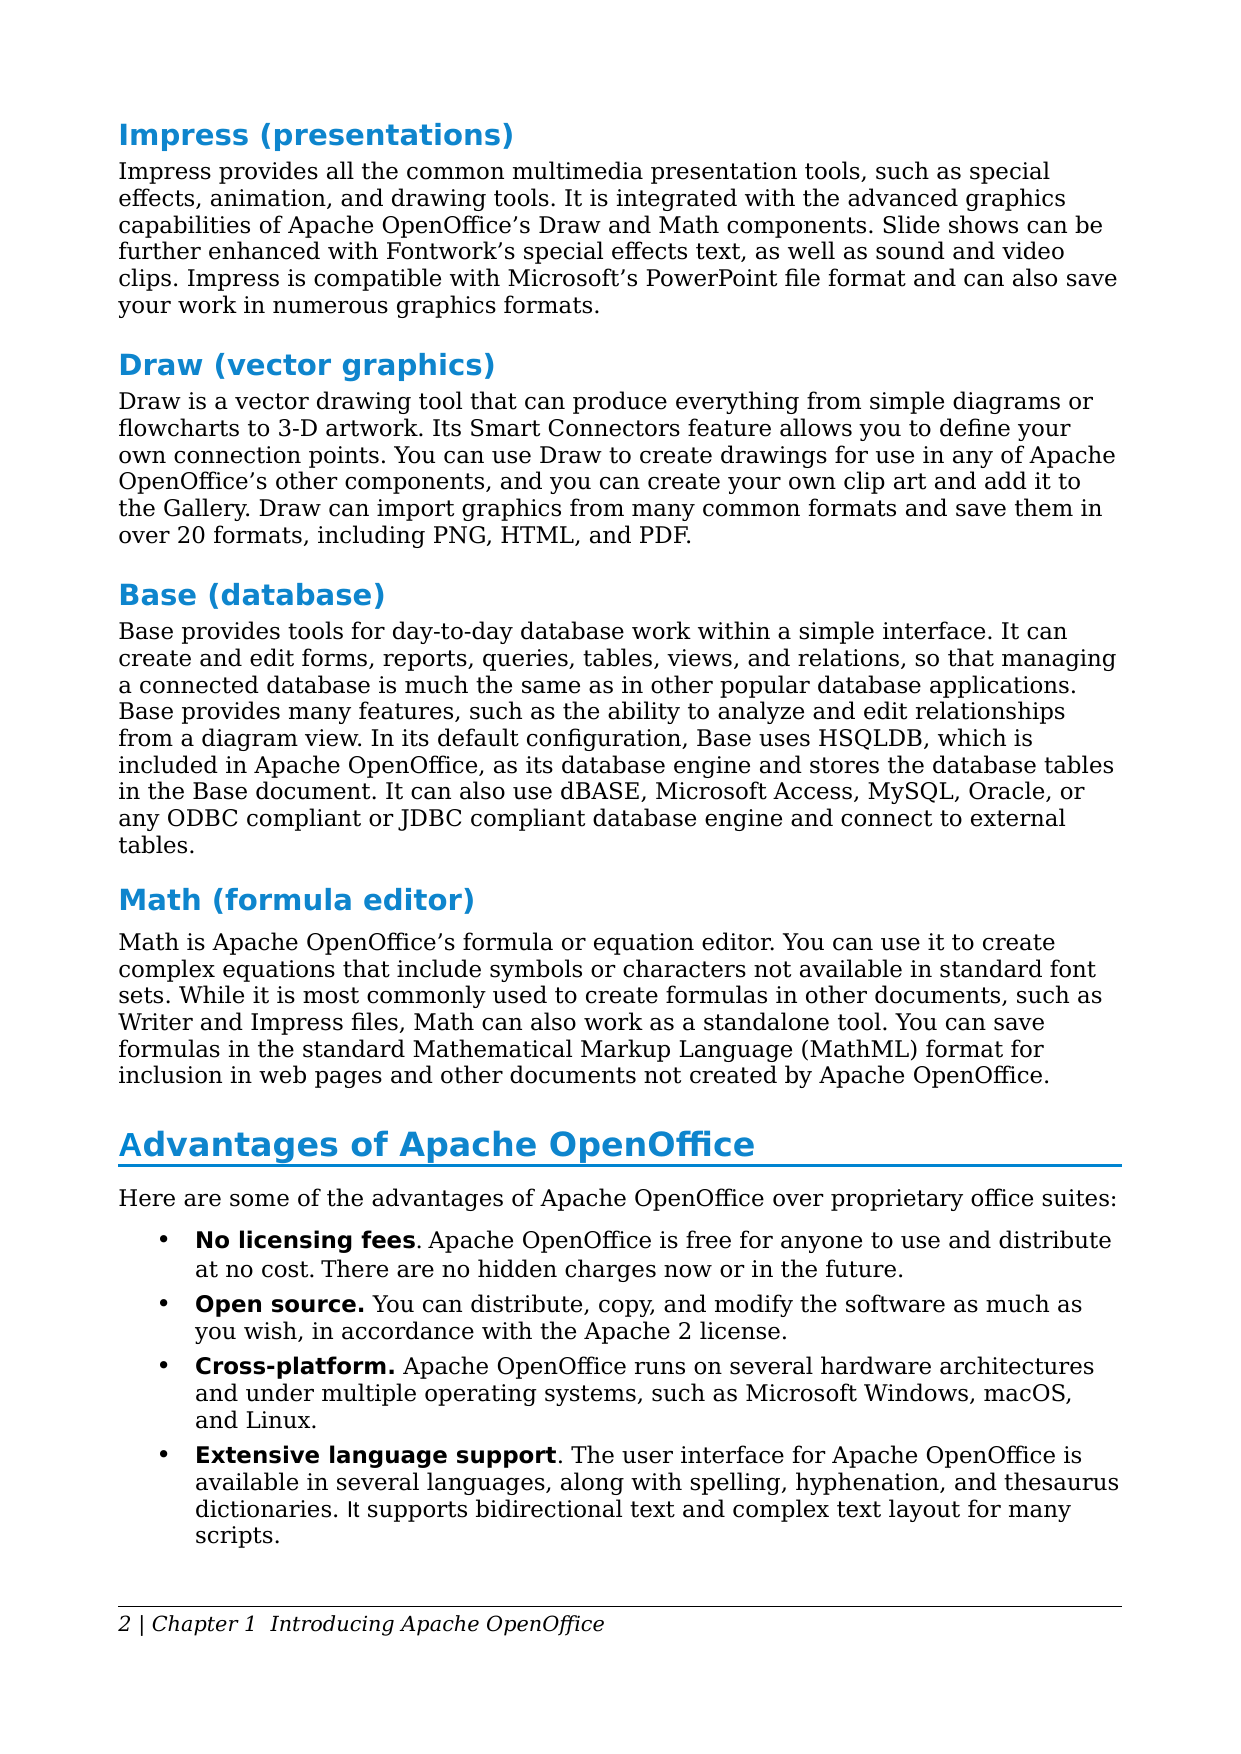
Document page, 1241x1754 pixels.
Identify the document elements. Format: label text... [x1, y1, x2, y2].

text Math is Apache OpenOffice’s formula or equation editor. You can use it to create complex equations that include symbols or characters not available in standard font sets. While it is most commonly used to create formulas in other documents, such as Writer and Impress files, Math can also work as a standalone tool. You can save formulas in the standard Mathematical Markup Language (MathML) format for inclusion in web pages and other documents not created by Apache OpenOffice. [118, 929, 1122, 1089]
list Open source. You can distribute, copy, and modify the software as much as you wish, in accordance with the Apache 2 license. [156, 1289, 1122, 1345]
list No licensing fees. Apache OpenOffice is free for anyone to use and distribute at no cost. There are no hidden charges now or in the future. [156, 1225, 1122, 1283]
list Cross-platform. Apache OpenOffice runs on several hardware architectures and under multiple operating systems, such as Microsoft Windows, macOS, and Linux. [156, 1351, 1122, 1433]
list Extensive language support. The user interface for Apache OpenOffice is available in several languages, along with spelling, hyphenation, and thesaurus dictionaries. It supports bidirectional text and complex text layout for many scripts. [156, 1440, 1122, 1549]
text Draw is a vector drawing tool that can produce everything from simple diagrams or flowcharts to 3-D artwork. Its Smart Connectors feature allows you to define your own connection points. You can use Draw to create drawings for use in any of Apache OpenOffice’s other components, and you can create your own clip art and add it to the Gallery. Draw can import graphics from many common formats and save them in over 20 formats, including PNG, HTML, and PDF. [118, 388, 1122, 548]
subtitle Math (formula editor) [118, 883, 1122, 917]
subtitle Impress (presentations) [118, 118, 1122, 152]
text Base provides tools for day-to-day database work within a simple interface. It can create and edit forms, reports, queries, tables, views, and relations, so that managing a connected database is much the same as in other popular database applications. Base provides many features, such as the ability to analyze and edit relationships from a diagram view. In its default configuration, Base uses HSQLDB, which is included in Apache OpenOffice, as its database engine and stores the database tables in the Base document. It can also use dBASE, Microsoft Access, MySQL, Oracle, or any ODBC compliant or JDBC compliant database engine and connect to external tables. [118, 618, 1122, 858]
subtitle Draw (vector graphics) [118, 348, 1122, 382]
text Impress provides all the common multimedia presentation tools, such as special effects, animation, and drawing tools. It is integrated with the advanced graphics capabilities of Apache OpenOffice’s Draw and Math components. Slide shows can be further enhanced with Fontwork’s special effects text, as well as sound and video clips. Impress is compatible with Microsoft’s PowerPoint file format and can also save your work in numerous graphics formats. [118, 158, 1122, 318]
text Here are some of the advantages of Apache OpenOffice over proprietary office suites: [118, 1186, 1122, 1212]
subtitle Advantages of Apache OpenOffice [118, 1125, 1122, 1164]
subtitle Base (database) [118, 578, 1122, 612]
